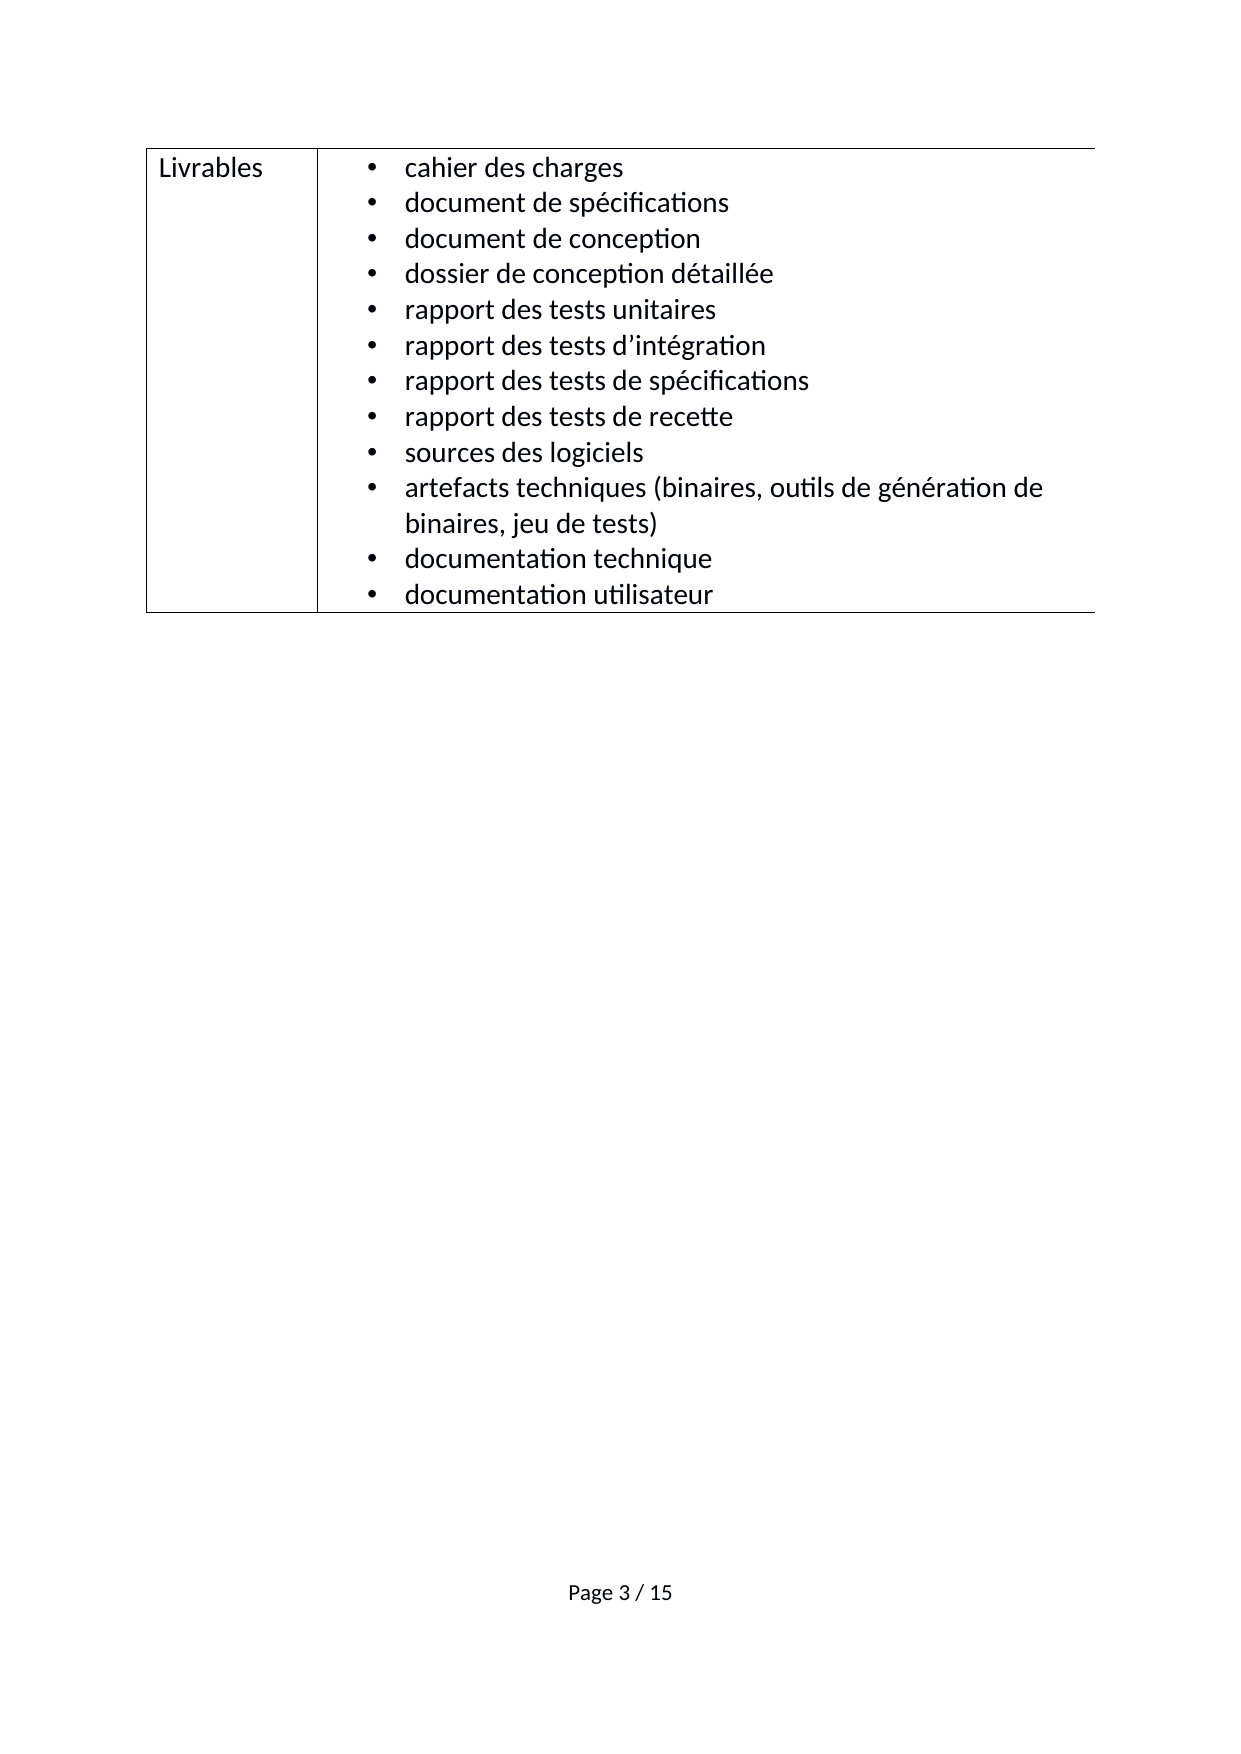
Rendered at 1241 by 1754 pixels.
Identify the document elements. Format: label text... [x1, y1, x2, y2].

table_header cahier des charges document de spécifications document de conception dossier de conception détaillée rapport des tests unitaires rapport des tests d’intégration rapport des tests de spécifications rapport des tests de recette sources des logiciels artefacts techniques (binaires, outils de génération de binaires, jeu de tests) documentation technique documentation utilisateur [318, 149, 1095, 612]
table_header Livrables [147, 149, 317, 612]
